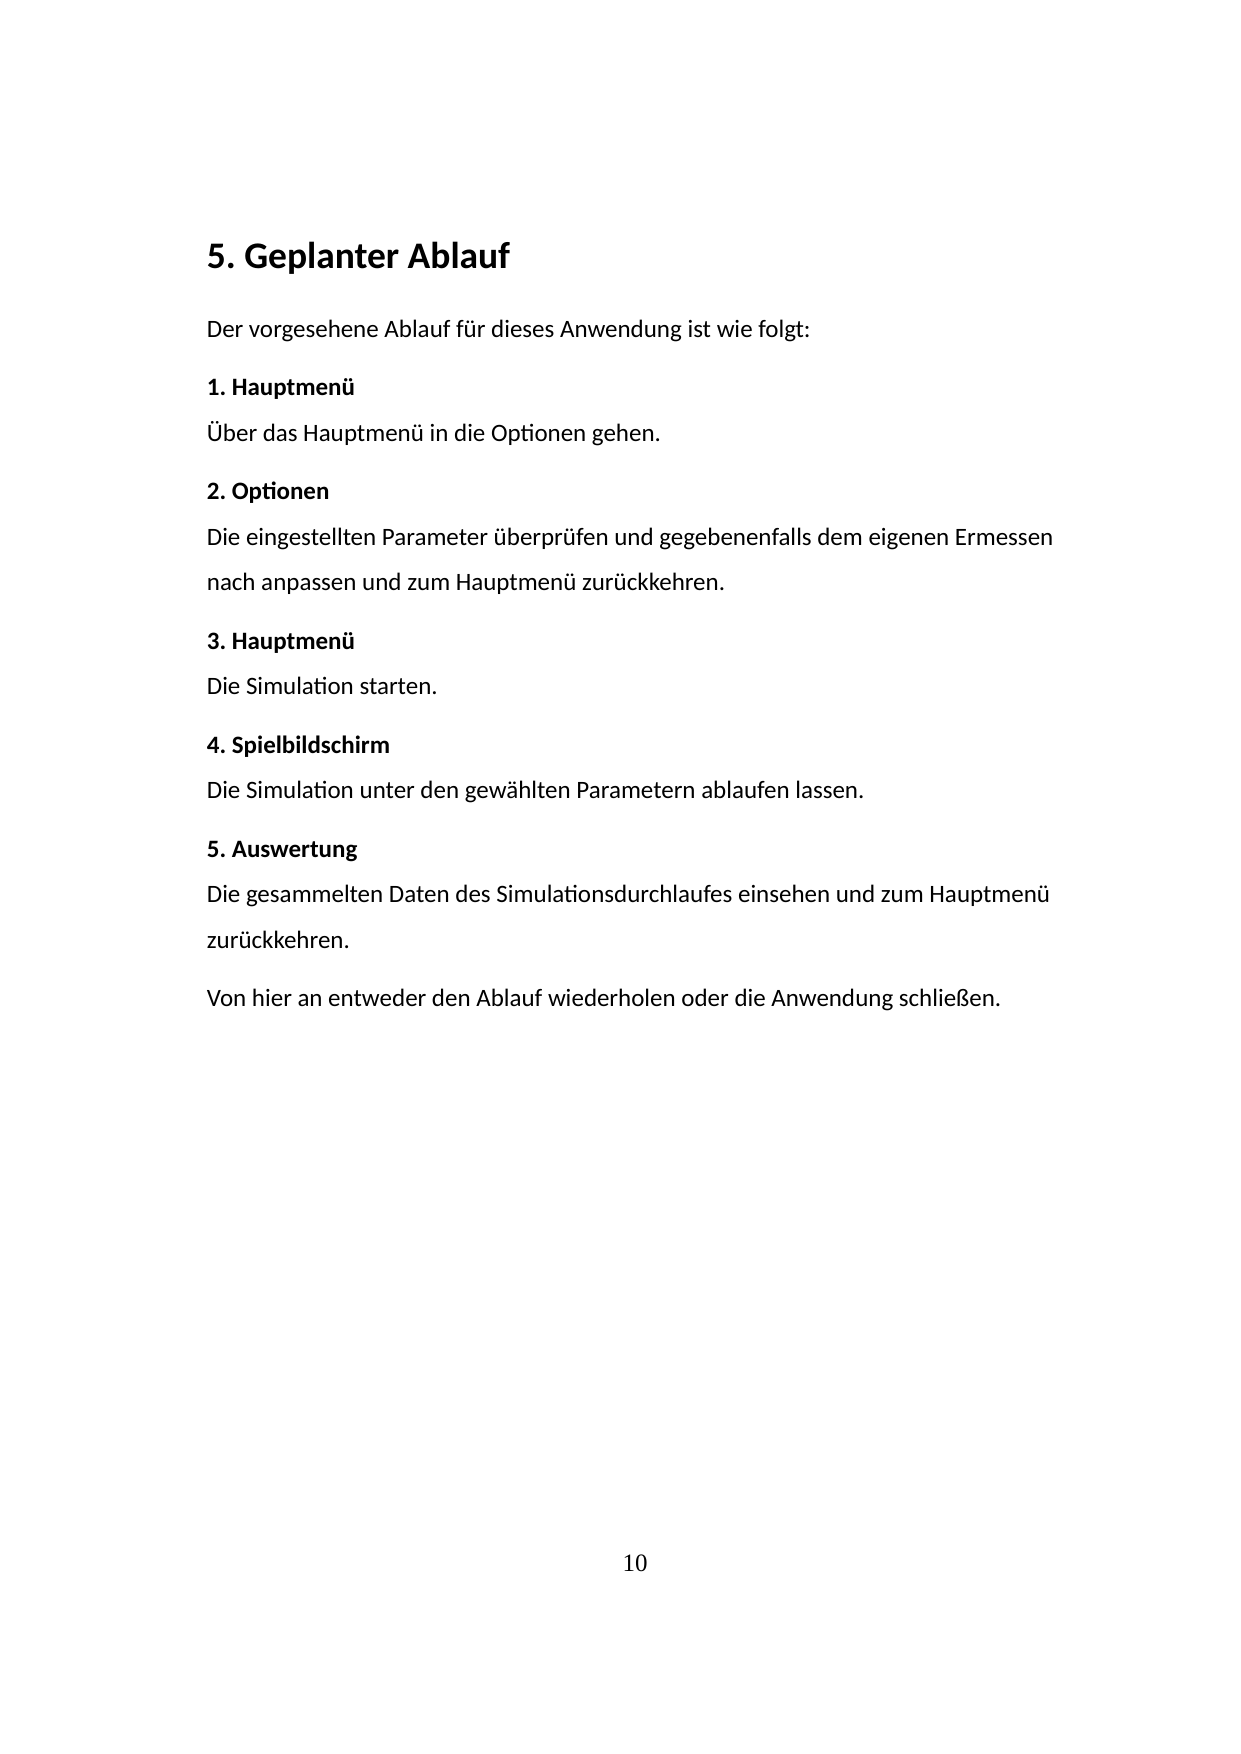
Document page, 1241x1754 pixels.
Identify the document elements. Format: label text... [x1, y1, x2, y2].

text Von hier an entweder den Ablauf wiederholen oder die Anwendung schließen. [207, 982, 1063, 1013]
text 4. Spielbildschirm Die Simulation unter den gewählten Parametern ablaufen lassen. [207, 729, 1063, 805]
text Der vorgesehene Ablauf für dieses Anwendung ist wie folgt: [207, 313, 1063, 343]
text 5. Auswertung Die gesammelten Daten des Simulationsdurchlaufes einsehen und zum Hauptmenü zurückkehren. [207, 833, 1063, 955]
text 3. Hauptmenü Die Simulation starten. [207, 625, 1063, 701]
text 2. Optionen Die eingestellten Parameter überprüfen und gegebenenfalls dem eigenen Ermessen nach anpassen und zum Hauptmenü zurückkehren. [207, 475, 1063, 597]
text 1. Hauptmenü Über das Hauptmenü in die Optionen gehen. [207, 371, 1063, 447]
subtitle 5. Geplanter Ablauf [207, 232, 1063, 277]
